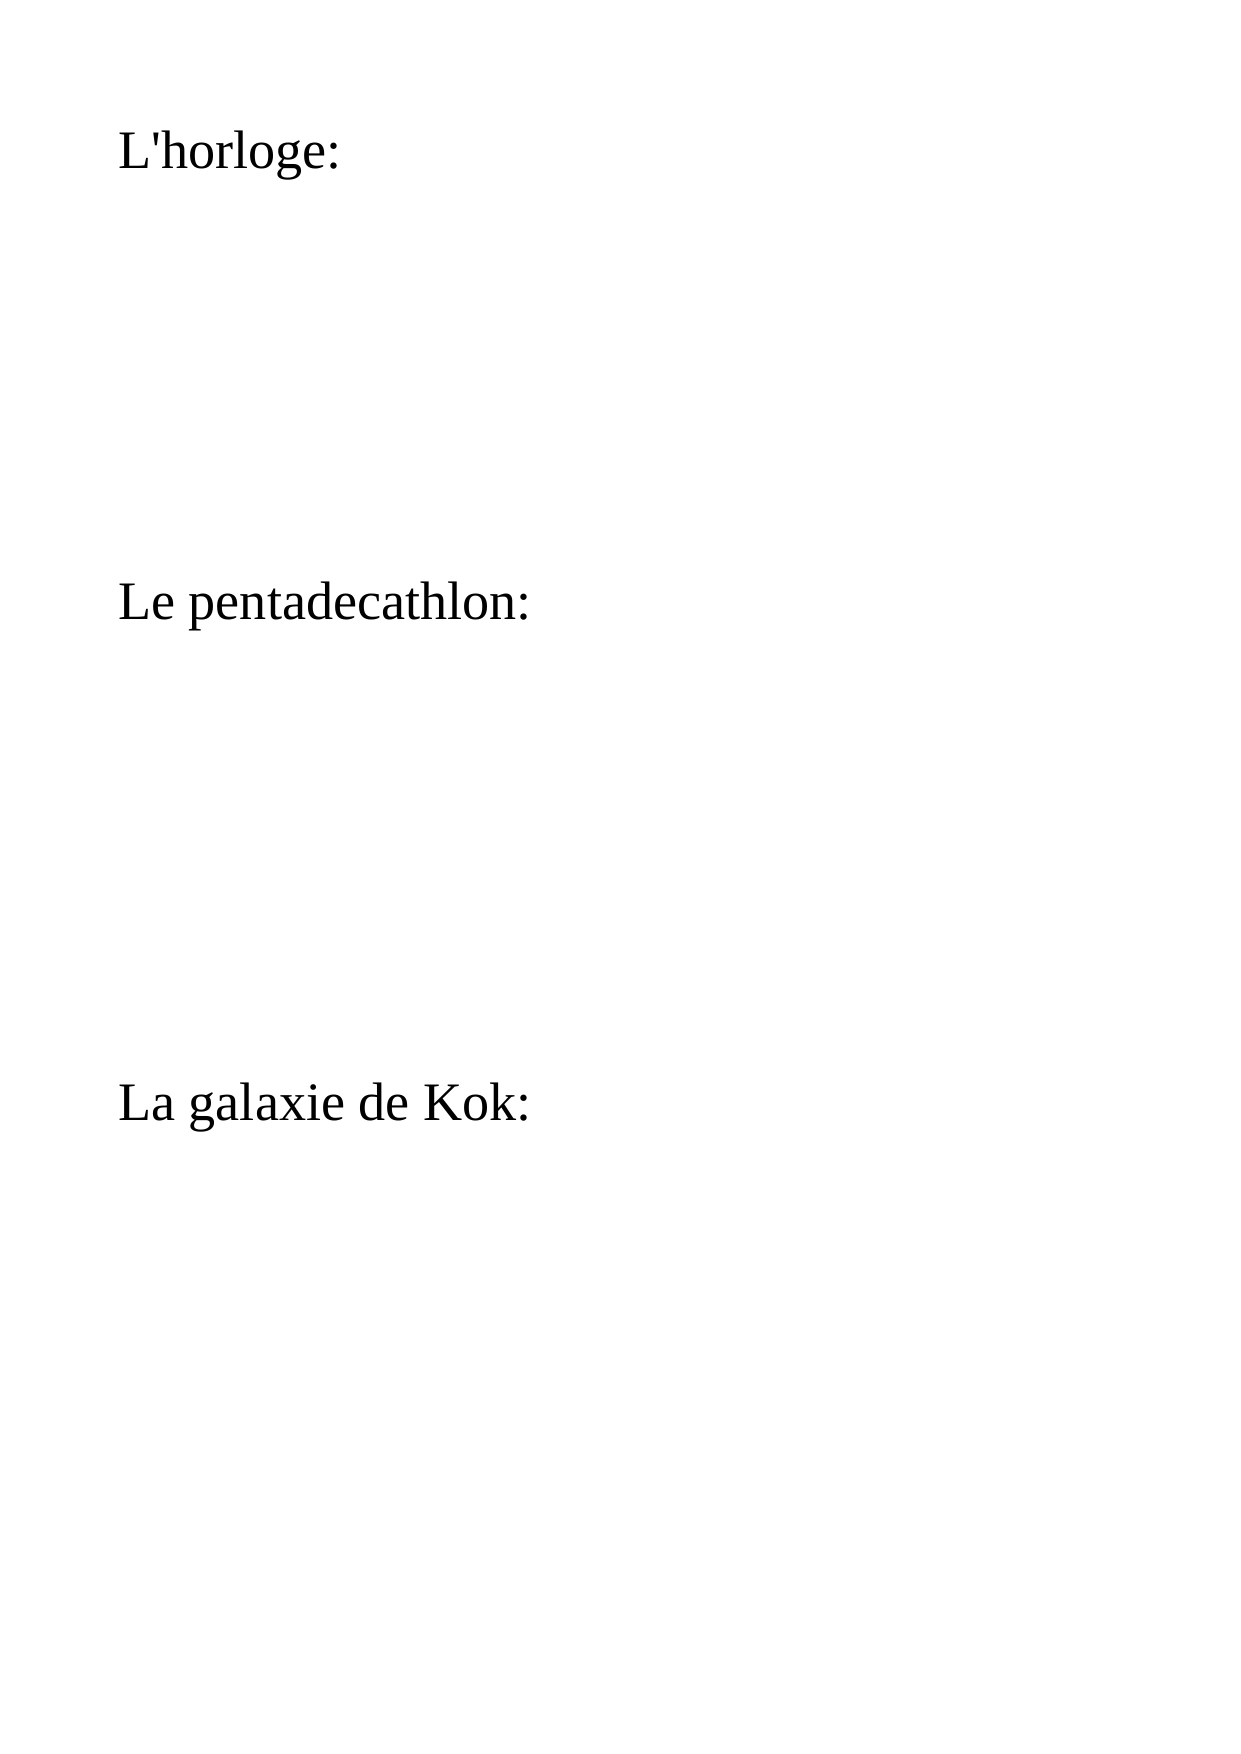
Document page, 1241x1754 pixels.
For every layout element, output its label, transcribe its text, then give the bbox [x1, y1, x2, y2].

text L'horloge: [118, 118, 1122, 180]
text La galaxie de Kok: [118, 1070, 1122, 1132]
text Le pentadecathlon: [118, 568, 1122, 631]
